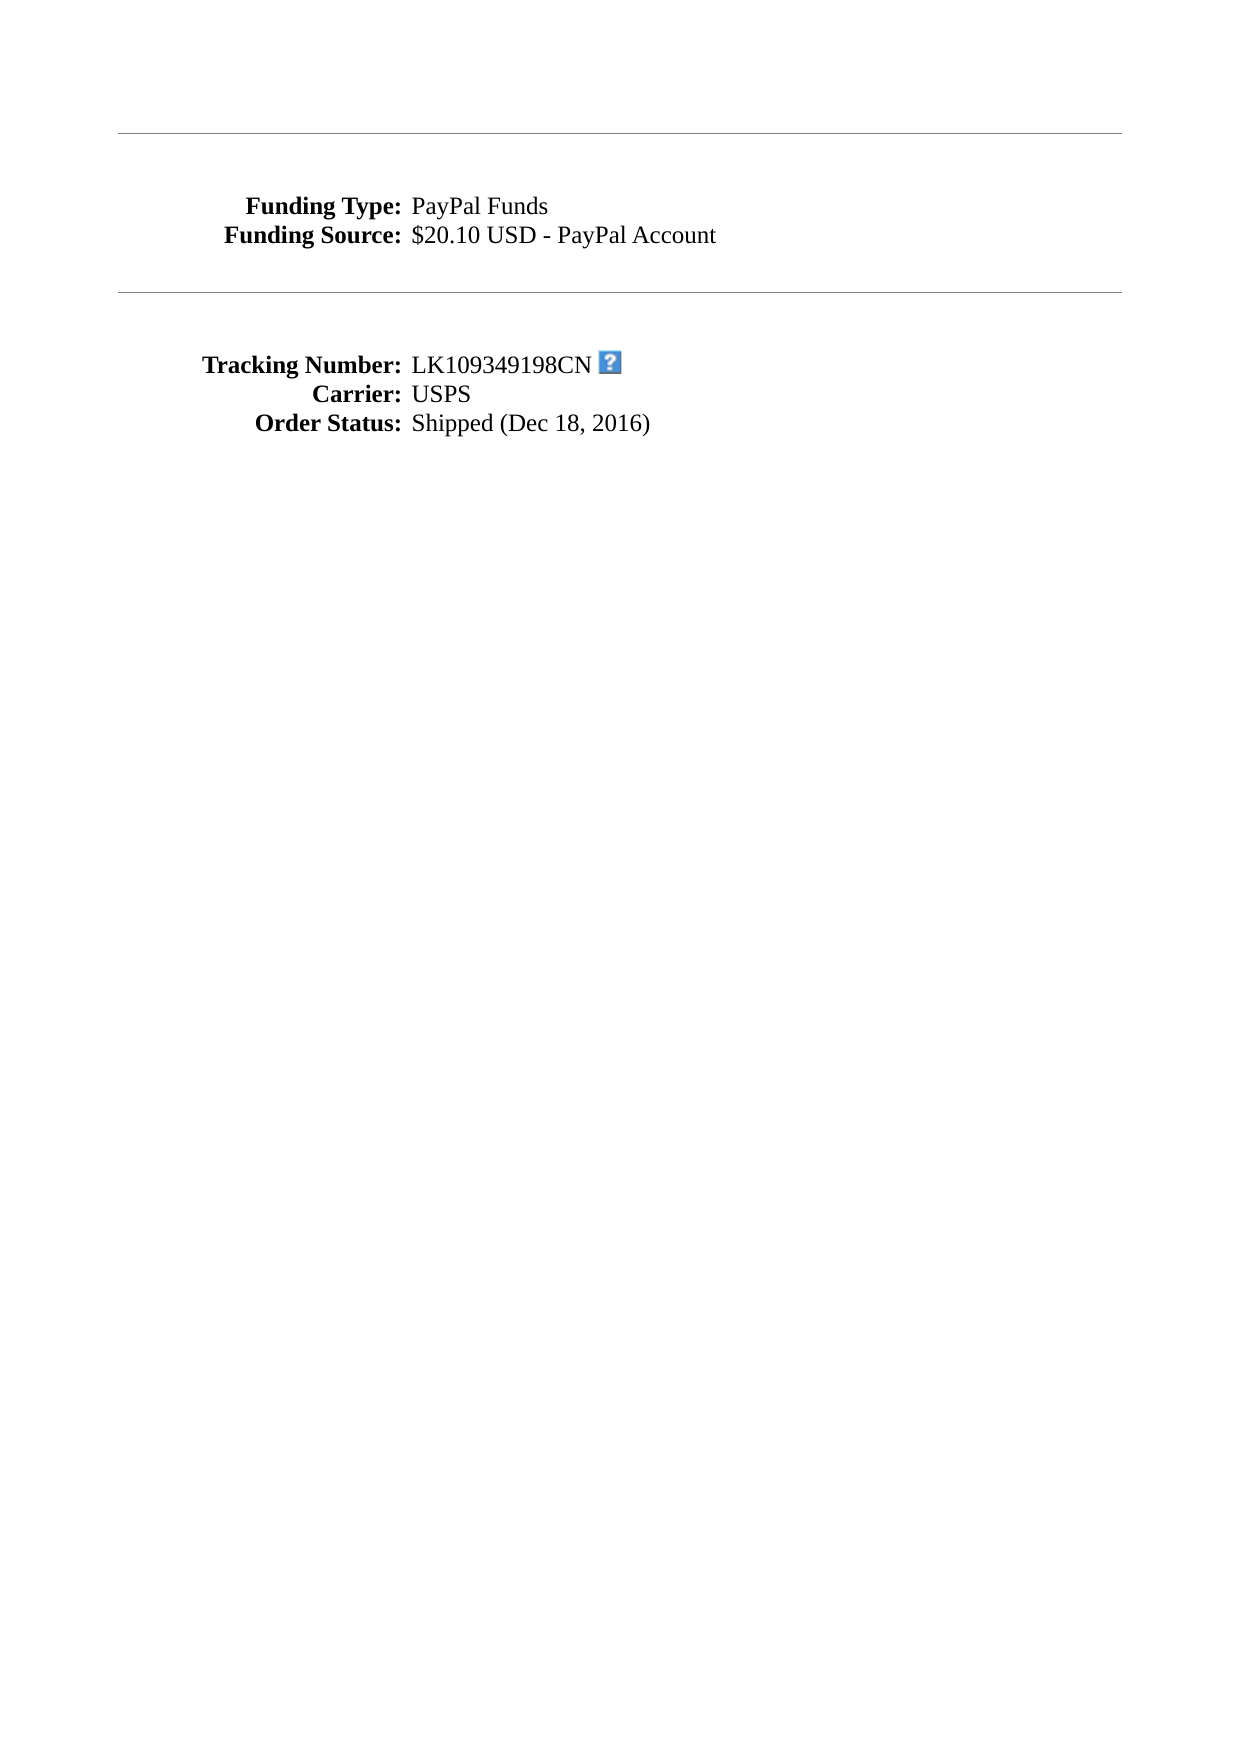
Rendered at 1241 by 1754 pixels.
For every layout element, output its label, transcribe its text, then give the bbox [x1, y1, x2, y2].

table_cell Funding Source: [118, 220, 402, 248]
table_cell Carrier: [118, 379, 402, 408]
table_cell [118, 277, 1122, 292]
table_cell USPS [411, 379, 1122, 408]
table_cell [402, 350, 411, 379]
table_cell [118, 134, 1122, 162]
table_cell Funding Type: [118, 191, 402, 220]
table_cell [118, 321, 1122, 350]
table_cell LK109349198CN [411, 350, 1122, 379]
table_cell PayPal Funds [411, 191, 1122, 220]
table_cell [402, 408, 411, 436]
table_cell Order Status: [118, 408, 402, 436]
table_cell [402, 220, 411, 248]
table_cell $20.10 USD - PayPal Account [411, 220, 1122, 248]
table_cell [118, 162, 1122, 191]
table_cell Shipped (Dec 18, 2016) [411, 408, 1122, 436]
table_cell [402, 379, 411, 408]
table_cell [118, 118, 1122, 133]
picture [598, 350, 622, 374]
table_cell [402, 191, 411, 220]
table_cell Tracking Number: [118, 350, 402, 379]
table_cell [118, 249, 1122, 277]
table_cell [118, 293, 1122, 321]
